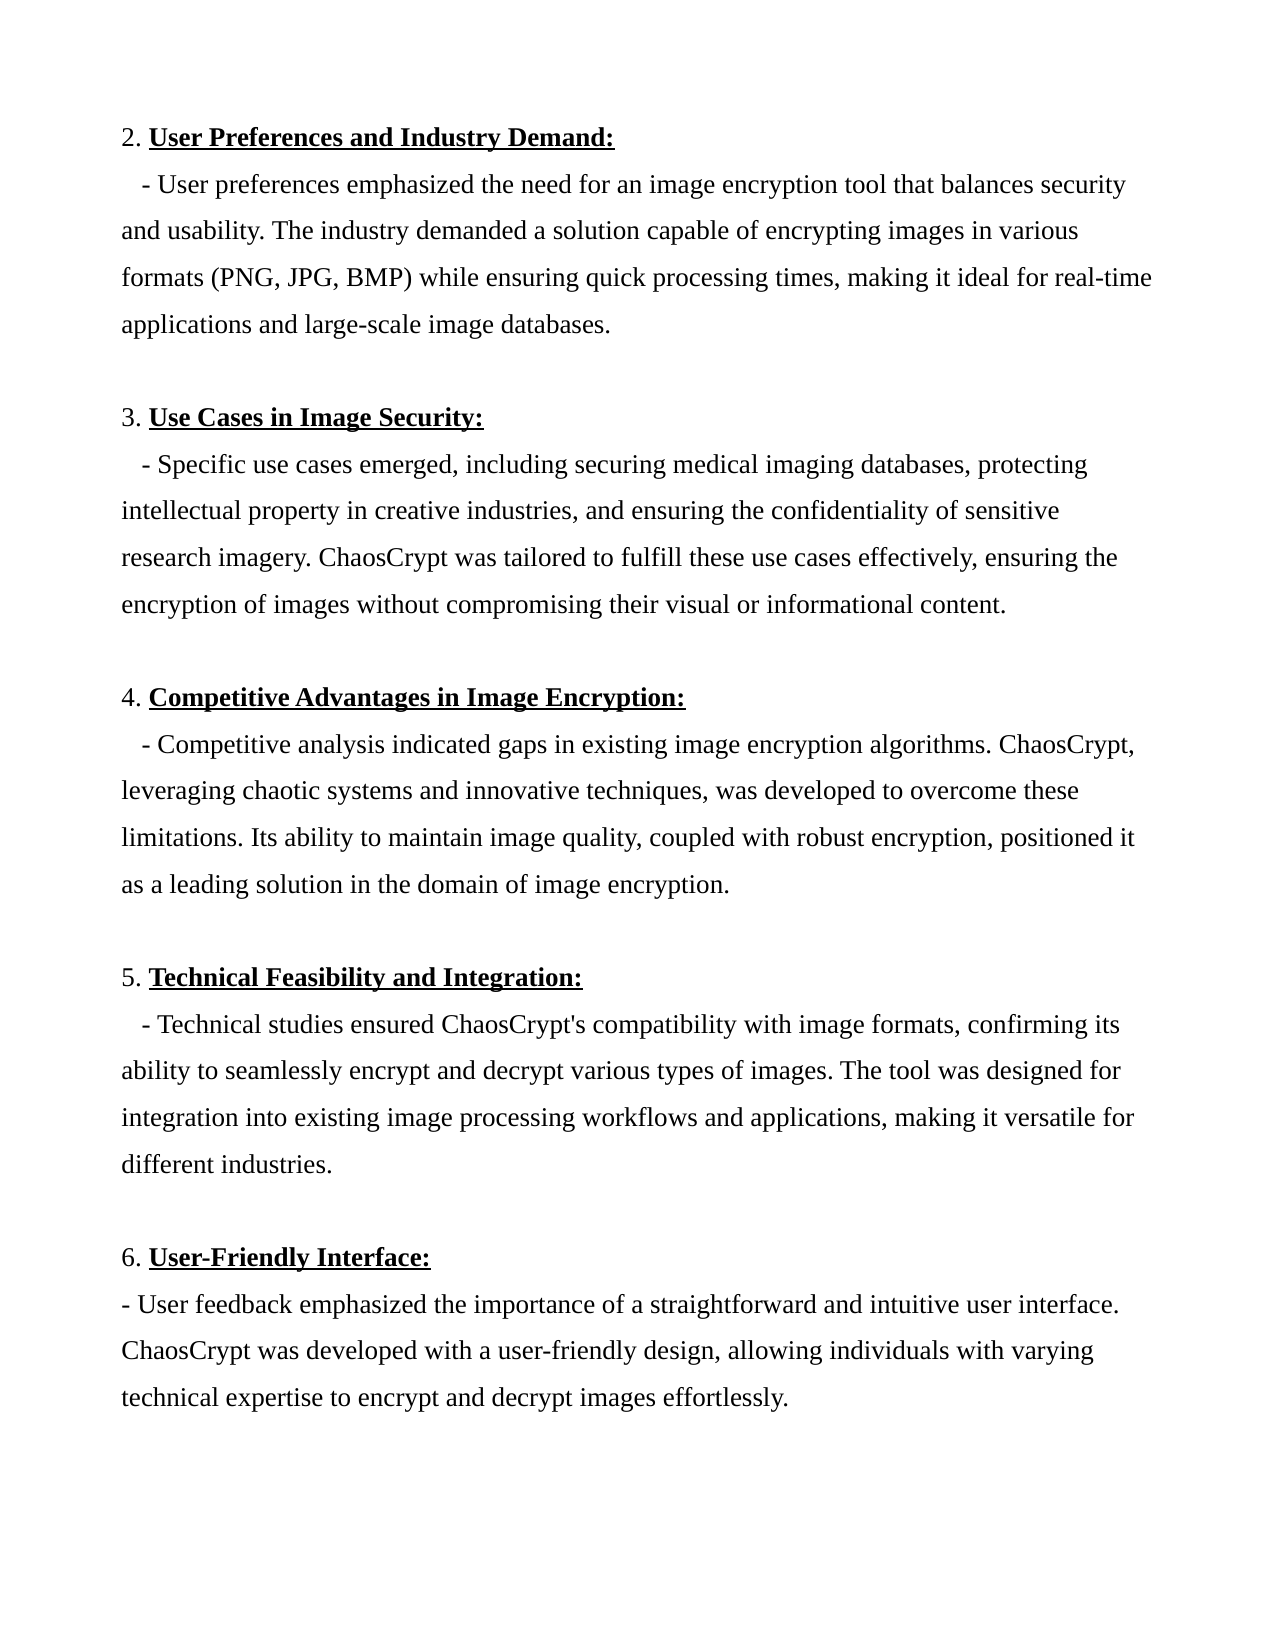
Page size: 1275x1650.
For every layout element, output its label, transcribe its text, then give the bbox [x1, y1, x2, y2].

text - Competitive analysis indicated gaps in existing image encryption algorithms. ChaosCrypt, leveraging chaotic systems and innovative techniques, was developed to overcome these limitations. Its ability to maintain image quality, coupled with robust encryption, positioned it as a leading solution in the domain of image encryption. [121, 728, 1154, 899]
text - User feedback emphasized the importance of a straightforward and intuitive user interface. ChaosCrypt was developed with a user-friendly design, allowing individuals with varying technical expertise to encrypt and decrypt images effortlessly. [121, 1288, 1154, 1412]
text 5. Technical Feasibility and Integration: [121, 961, 1154, 992]
text 6. User-Friendly Interface: [121, 1241, 1154, 1272]
text 3. Use Cases in Image Security: [121, 401, 1154, 432]
text - User preferences emphasized the need for an image encryption tool that balances security and usability. The industry demanded a solution capable of encrypting images in various formats (PNG, JPG, BMP) while ensuring quick processing times, making it ideal for real-time applications and large-scale image databases. [121, 168, 1154, 339]
text 4. Competitive Advantages in Image Encryption: [121, 681, 1154, 712]
text - Specific use cases emerged, including securing medical imaging databases, protecting intellectual property in creative industries, and ensuring the confidentiality of sensitive research imagery. ChaosCrypt was tailored to fulfill these use cases effectively, ensuring the encryption of images without compromising their visual or informational content. [121, 448, 1154, 619]
text 2. User Preferences and Industry Demand: [121, 121, 1154, 152]
text - Technical studies ensured ChaosCrypt's compatibility with image formats, confirming its ability to seamlessly encrypt and decrypt various types of images. The tool was designed for integration into existing image processing workflows and applications, making it versatile for different industries. [121, 1008, 1154, 1179]
